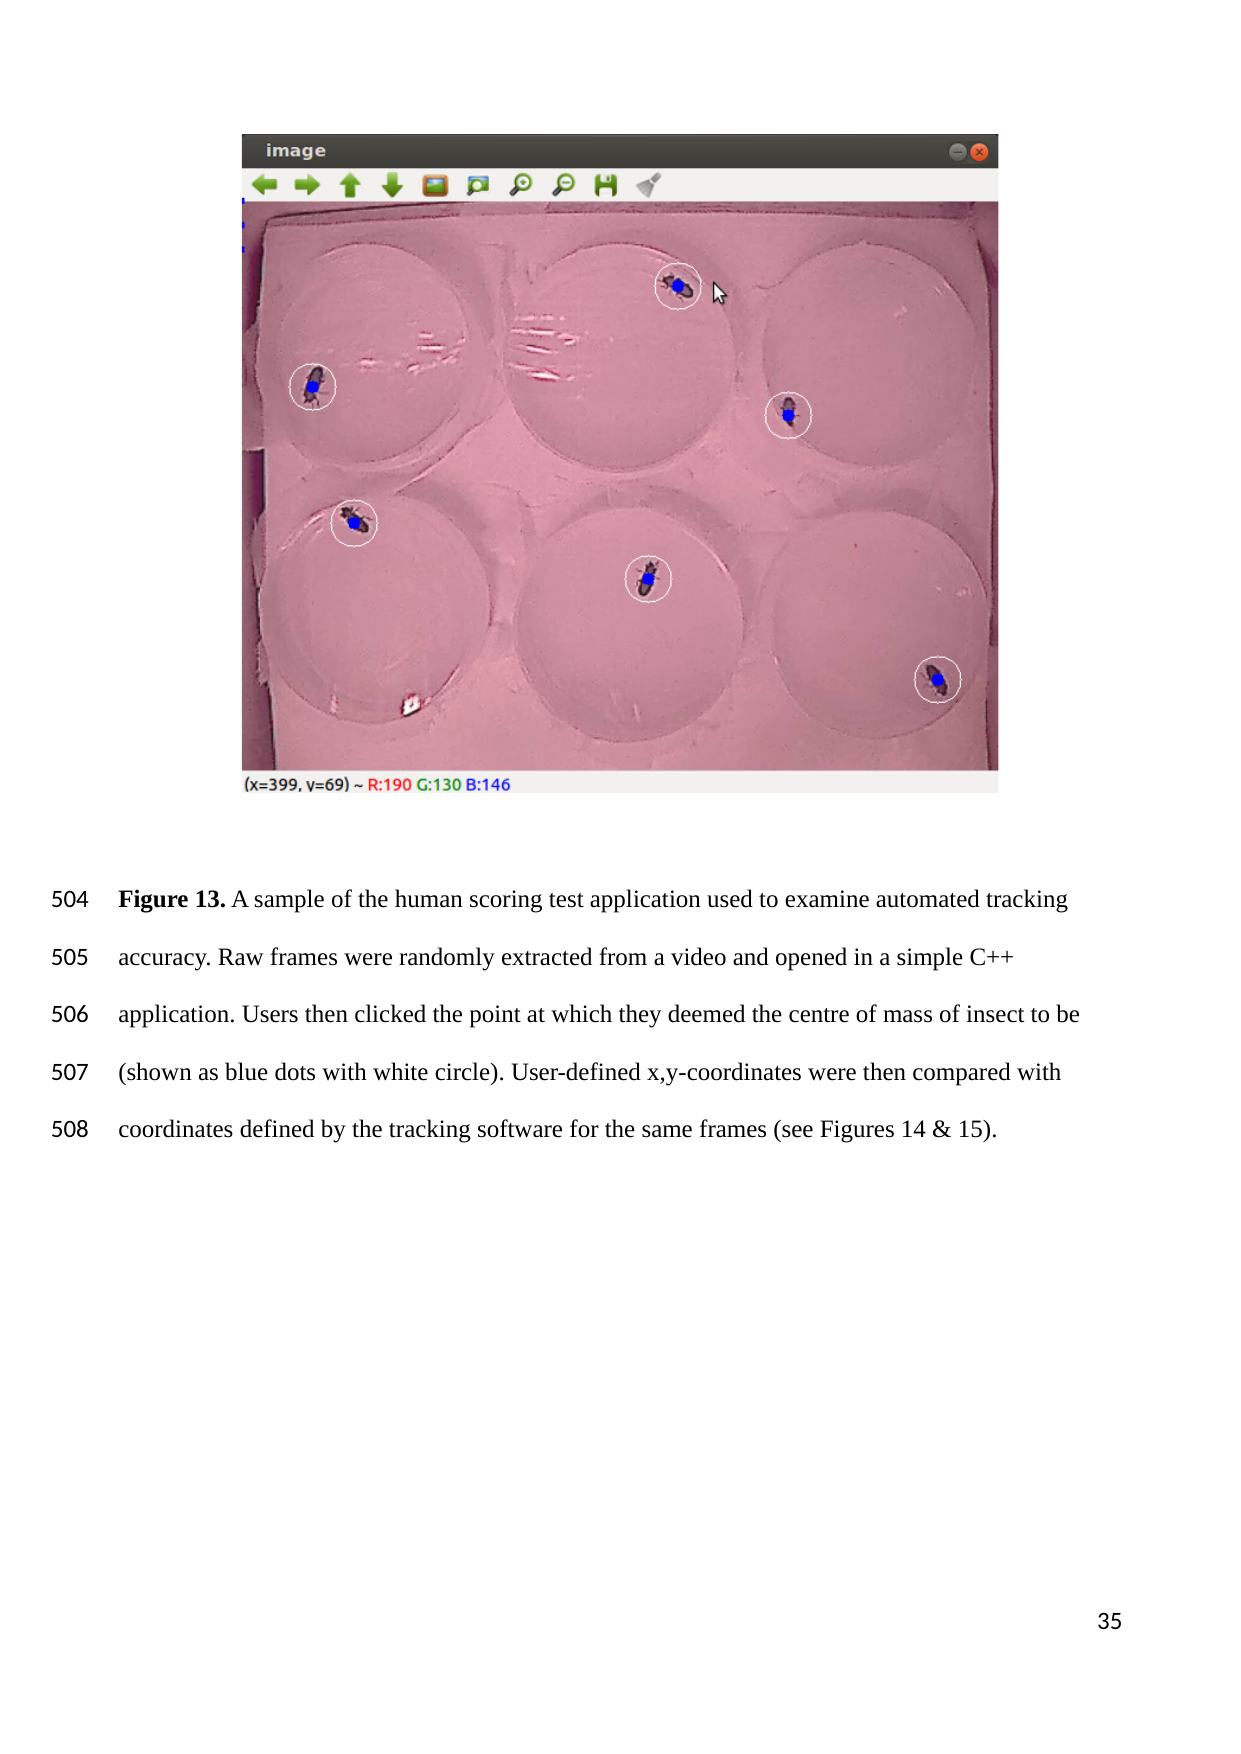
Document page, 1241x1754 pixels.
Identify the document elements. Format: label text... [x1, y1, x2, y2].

text Figure 13. A sample of the human scoring test application used to examine automated tracking accuracy. Raw frames were randomly extracted from a video and opened in a simple C++ application. Users then clicked the point at which they deemed the centre of mass of insect to be (shown as blue dots with white circle). User-defined x,y-coordinates were then compared with coordinates defined by the tracking software for the same frames (see Figures 14 & 15). [118, 884, 1122, 1143]
picture [241, 134, 999, 793]
